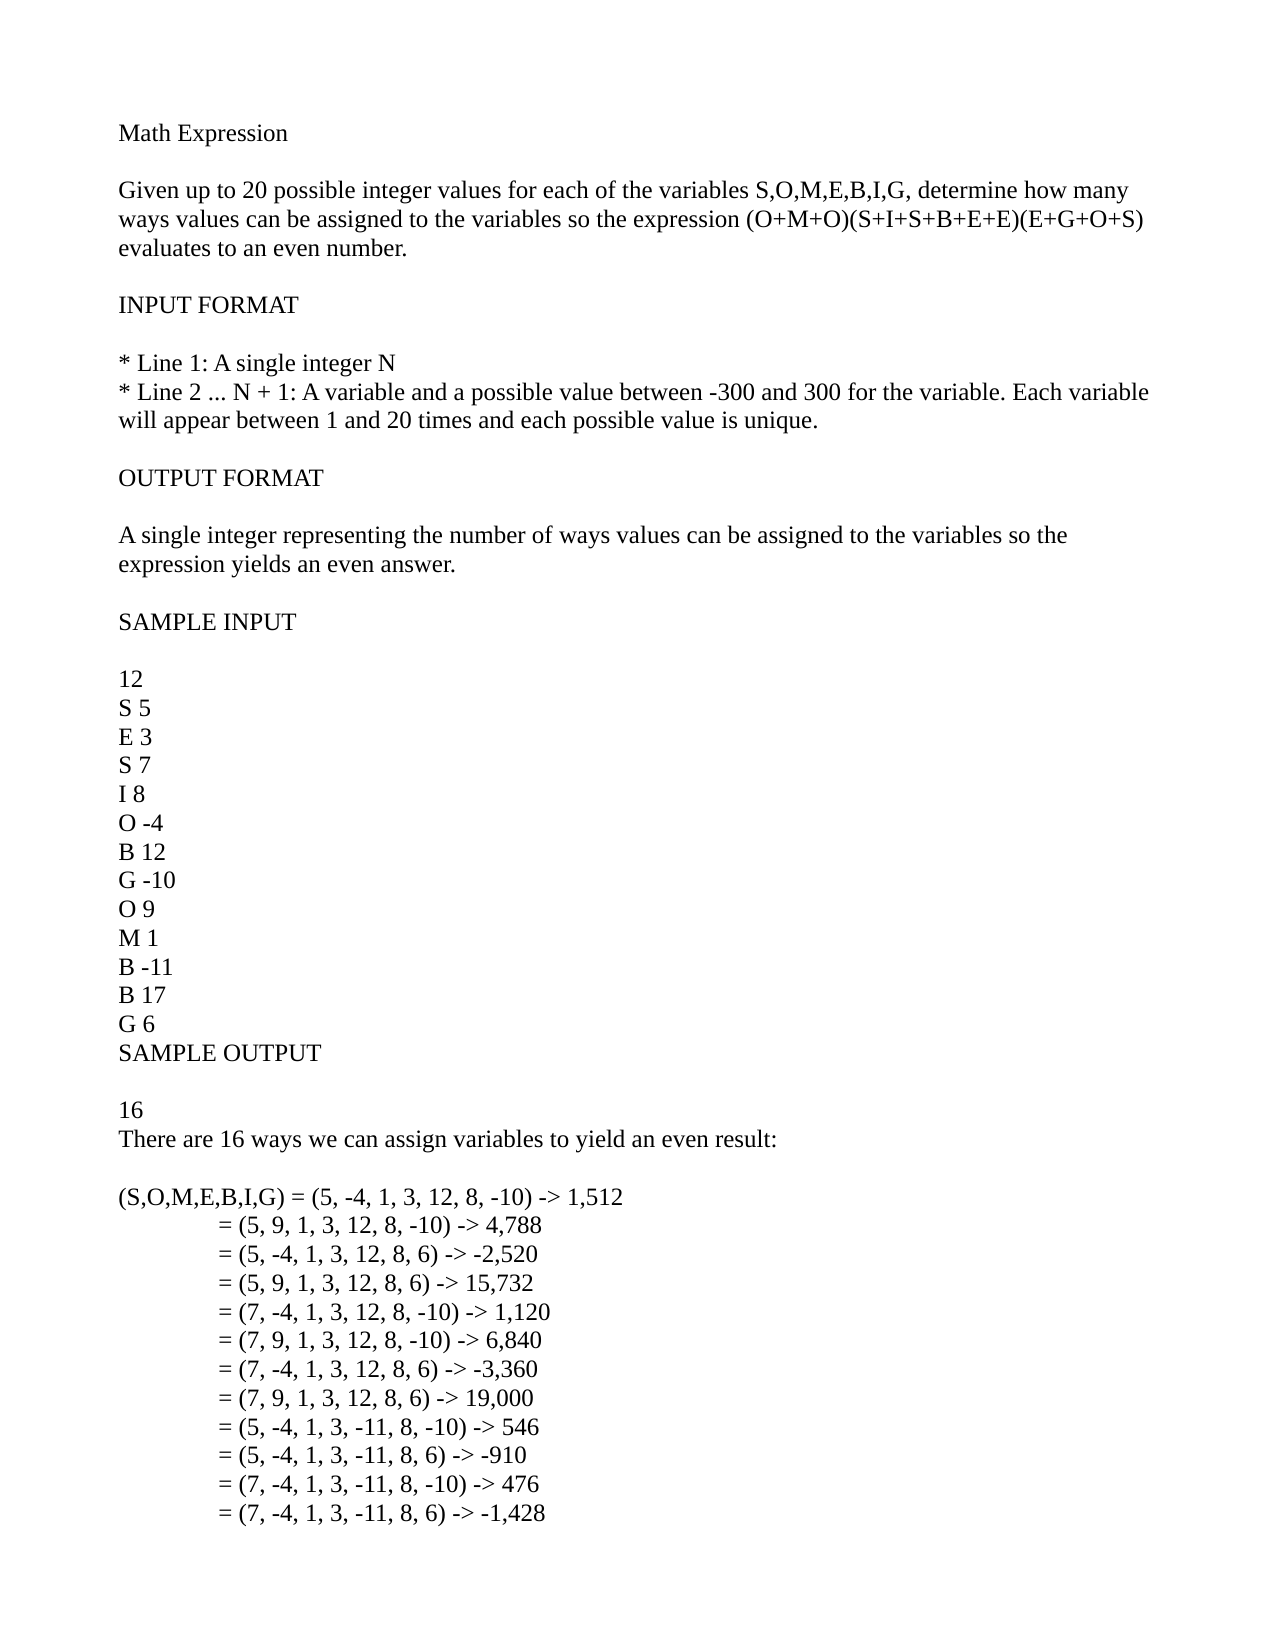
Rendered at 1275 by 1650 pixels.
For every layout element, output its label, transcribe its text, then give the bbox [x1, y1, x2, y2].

text = (5, 9, 1, 3, 12, 8, -10) -> 4,788 [118, 1211, 1157, 1239]
text = (5, 9, 1, 3, 12, 8, 6) -> 15,732 [118, 1268, 1157, 1297]
text S 7 [118, 751, 1157, 779]
text B 17 [118, 981, 1157, 1009]
text OUTPUT FORMAT [118, 463, 1157, 492]
text = (7, -4, 1, 3, 12, 8, 6) -> -3,360 [118, 1354, 1157, 1383]
text (S,O,M,E,B,I,G) = (5, -4, 1, 3, 12, 8, -10) -> 1,512 [118, 1182, 1157, 1211]
text Math Expression [118, 118, 1157, 147]
text 12 [118, 664, 1157, 693]
text S 5 [118, 693, 1157, 722]
text = (7, -4, 1, 3, 12, 8, -10) -> 1,120 [118, 1297, 1157, 1326]
text = (5, -4, 1, 3, -11, 8, -10) -> 546 [118, 1412, 1157, 1441]
text O -4 [118, 808, 1157, 837]
text = (5, -4, 1, 3, -11, 8, 6) -> -910 [118, 1441, 1157, 1469]
text INPUT FORMAT [118, 291, 1157, 319]
text SAMPLE INPUT [118, 607, 1157, 636]
text A single integer representing the number of ways values can be assigned to the variables so the expression yields an even answer. [118, 521, 1157, 578]
text 16 [118, 1096, 1157, 1124]
text B 12 [118, 837, 1157, 866]
text I 8 [118, 779, 1157, 808]
text = (7, 9, 1, 3, 12, 8, 6) -> 19,000 [118, 1383, 1157, 1412]
text * Line 1: A single integer N [118, 348, 1157, 377]
text = (7, 9, 1, 3, 12, 8, -10) -> 6,840 [118, 1326, 1157, 1354]
text Given up to 20 possible integer values for each of the variables S,O,M,E,B,I,G, determine how many ways values can be assigned to the variables so the expression (O+M+O)(S+I+S+B+E+E)(E+G+O+S) evaluates to an even number. [118, 176, 1157, 262]
text E 3 [118, 722, 1157, 751]
text B -11 [118, 952, 1157, 981]
text = (7, -4, 1, 3, -11, 8, 6) -> -1,428 [118, 1498, 1157, 1527]
text M 1 [118, 923, 1157, 952]
text SAMPLE OUTPUT [118, 1038, 1157, 1067]
text G -10 [118, 866, 1157, 894]
text * Line 2 ... N + 1: A variable and a possible value between -300 and 300 for the variable. Each variable will appear between 1 and 20 times and each possible value is unique. [118, 377, 1157, 434]
text O 9 [118, 894, 1157, 923]
text = (7, -4, 1, 3, -11, 8, -10) -> 476 [118, 1469, 1157, 1498]
text There are 16 ways we can assign variables to yield an even result: [118, 1124, 1157, 1153]
text = (5, -4, 1, 3, 12, 8, 6) -> -2,520 [118, 1239, 1157, 1268]
text G 6 [118, 1009, 1157, 1038]
